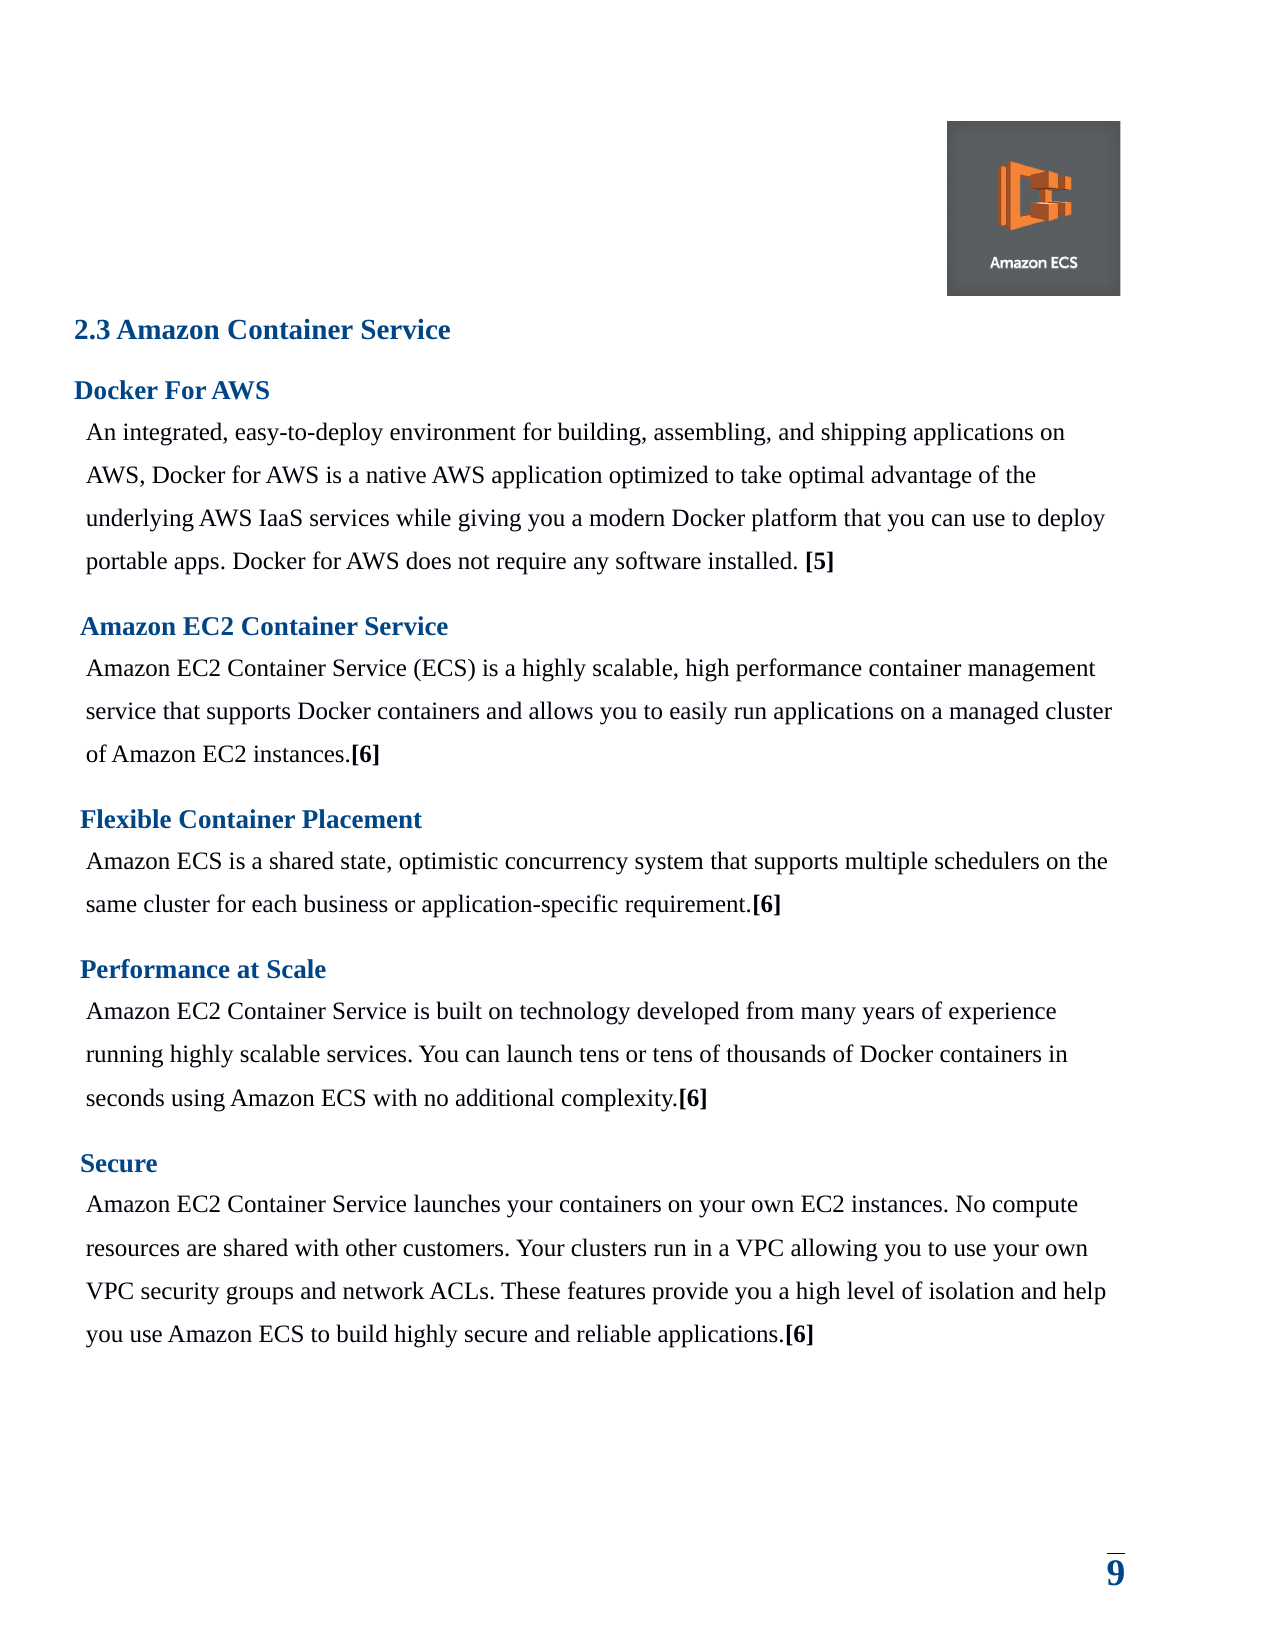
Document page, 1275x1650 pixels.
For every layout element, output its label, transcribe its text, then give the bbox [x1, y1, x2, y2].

subtitle 2.3 Amazon Container Service [74, 96, 1125, 346]
subtitle Performance at Scale [80, 953, 1125, 985]
text Amazon EC2 Container Service is built on technology developed from many years of experience running highly scalable services. You can launch tens or tens of thousands of Docker containers in seconds using Amazon ECS with no additional complexity.[6] [86, 996, 1125, 1111]
text Amazon EC2 Container Service launches your containers on your own EC2 instances. No compute resources are shared with other customers. Your clusters run in a VPC allowing you to use your own VPC security groups and network ACLs. These features provide you a high level of isolation and help you use Amazon ECS to build highly secure and reliable applications.[6] [86, 1189, 1125, 1348]
subtitle Docker For AWS [74, 374, 1125, 405]
text Amazon ECS is a shared state, optimistic concurrency system that supports multiple schedulers on the same cluster for each business or application-specific requirement.[6] [86, 846, 1125, 918]
text Amazon EC2 Container Service (ECS) is a highly scalable, high performance container management service that supports Docker containers and allows you to easily run applications on a managed cluster of Amazon EC2 instances.[6] [86, 653, 1125, 768]
subtitle Flexible Container Placement [80, 803, 1125, 835]
subtitle Secure [80, 1147, 1125, 1178]
subtitle Amazon EC2 Container Service [80, 610, 1125, 642]
text An integrated, easy-to-deploy environment for building, assembling, and shipping applications on AWS, Docker for AWS is a native AWS application optimized to take optimal advantage of the underlying AWS IaaS services while giving you a modern Docker platform that you can use to deploy portable apps. Docker for AWS does not require any software installed. [5] [86, 417, 1125, 575]
picture [947, 121, 1121, 296]
